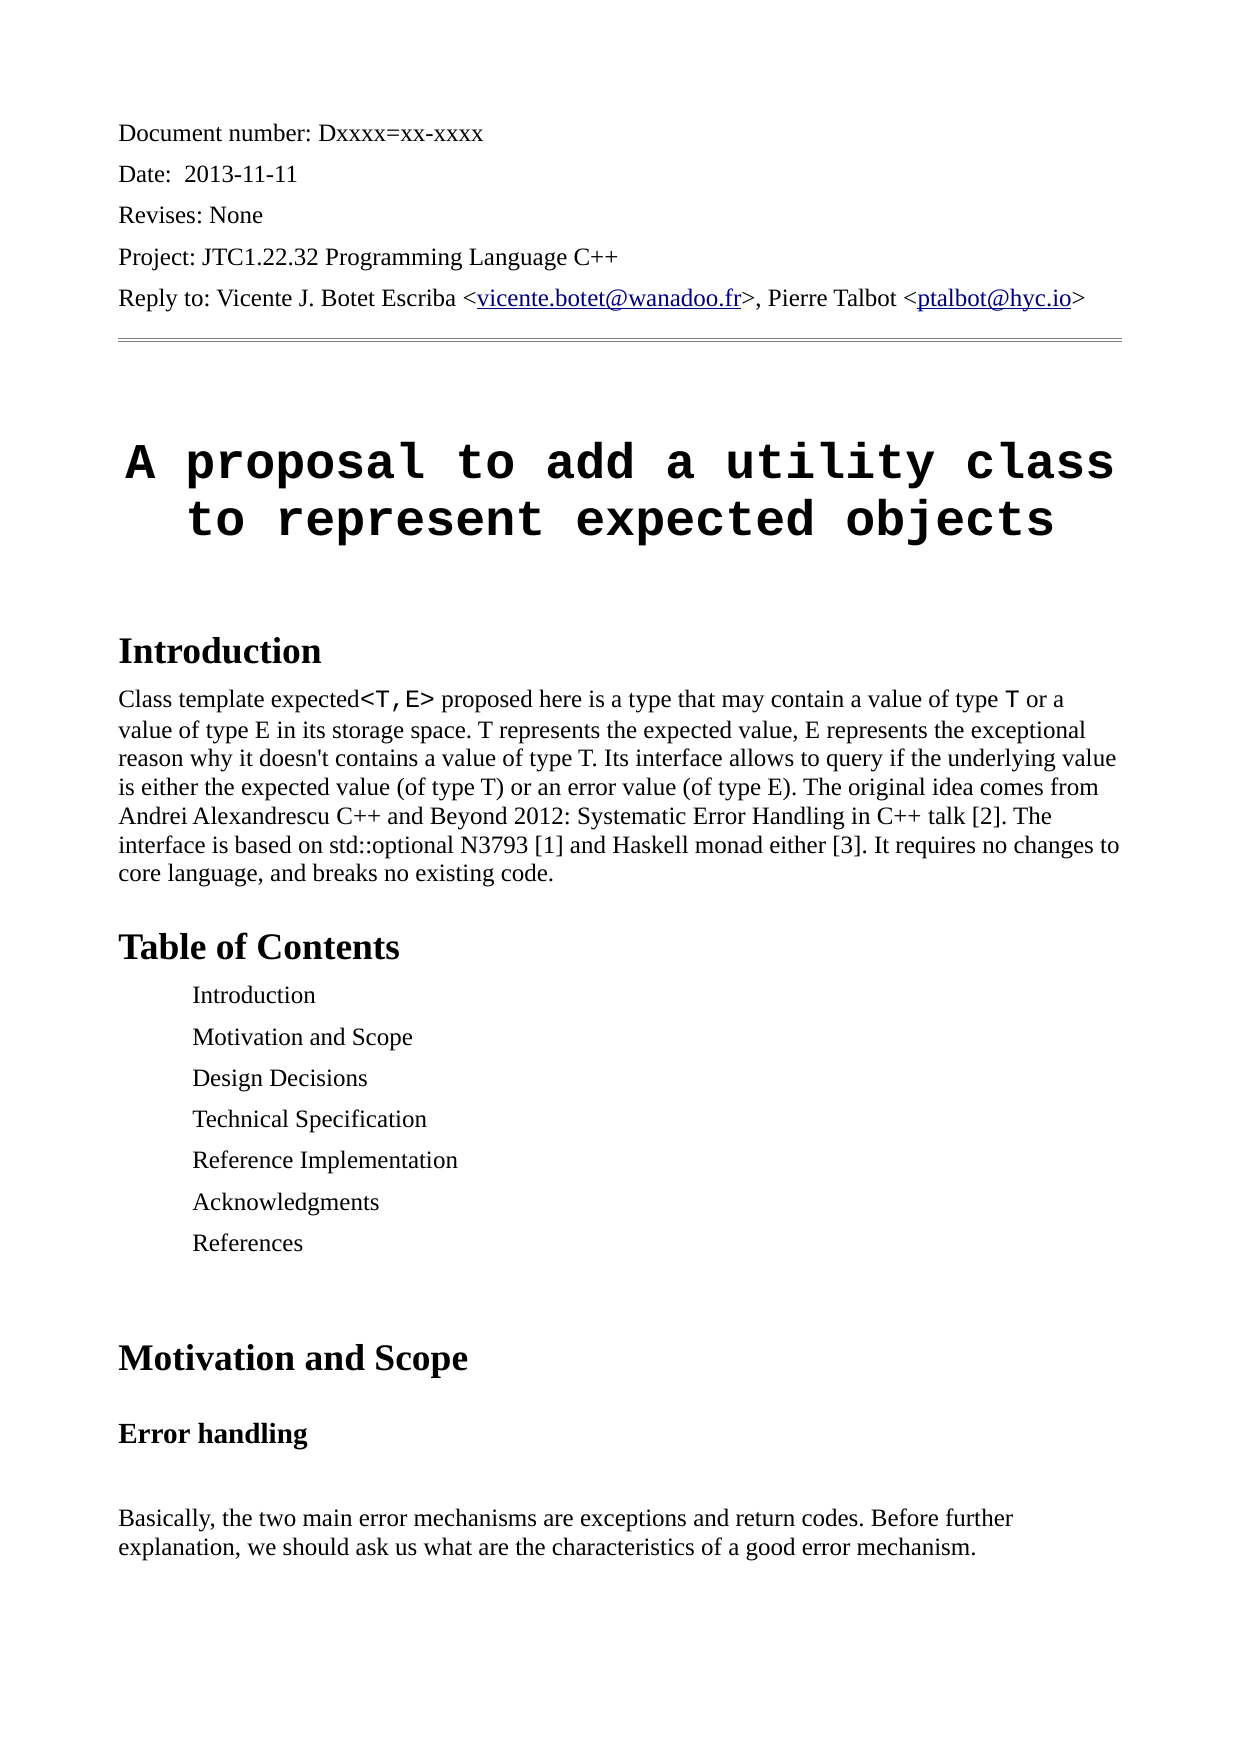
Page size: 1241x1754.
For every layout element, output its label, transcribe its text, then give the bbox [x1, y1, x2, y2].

text Basically, the two main error mechanisms are exceptions and return codes. Before further explanation, we should ask us what are the characteristics of a good error mechanism. [118, 1503, 1122, 1561]
subtitle Error handling [118, 1416, 1122, 1449]
text Design Decisions [192, 1063, 1122, 1092]
text References [192, 1228, 1122, 1257]
text Reply to: Vicente J. Botet Escriba <vicente.botet@wanadoo.fr>, Pierre Talbot <ptalbot@hyc.io> [118, 283, 1122, 312]
text Reference Implementation [192, 1145, 1122, 1174]
text Date: 2013-11-11 [118, 159, 1122, 188]
text Class template expected<T,E> proposed here is a type that may contain a value of type T or a value of type E in its storage space. T represents the expected value, E represents the exceptional reason why it doesn't contains a value of type T. Its interface allows to query if the underlying value is either the expected value (of type T) or an error value (of type E). The original idea comes from Andrei Alexandrescu C++ and Beyond 2012: Systematic Error Handling in C++ talk [2]. The interface is based on std::optional N3793 [1] and Haskell monad either [3]. It requires no changes to core language, and breaks no existing code. [118, 684, 1122, 887]
text Document number: Dxxxx=xx-xxxx [118, 118, 1122, 147]
text Technical Specification [192, 1104, 1122, 1133]
text Motivation and Scope [192, 1022, 1122, 1050]
subtitle Motivation and Scope [118, 1335, 1122, 1378]
text Project: JTC1.22.32 Programming Language C++ [118, 242, 1122, 270]
subtitle Table of Contents [118, 925, 1122, 968]
subtitle Introduction [118, 628, 1122, 671]
subtitle A proposal to add a utility class to represent expected objects [118, 437, 1122, 550]
text Revises: None [118, 200, 1122, 229]
text Introduction [192, 980, 1122, 1009]
text Acknowledgments [192, 1187, 1122, 1215]
